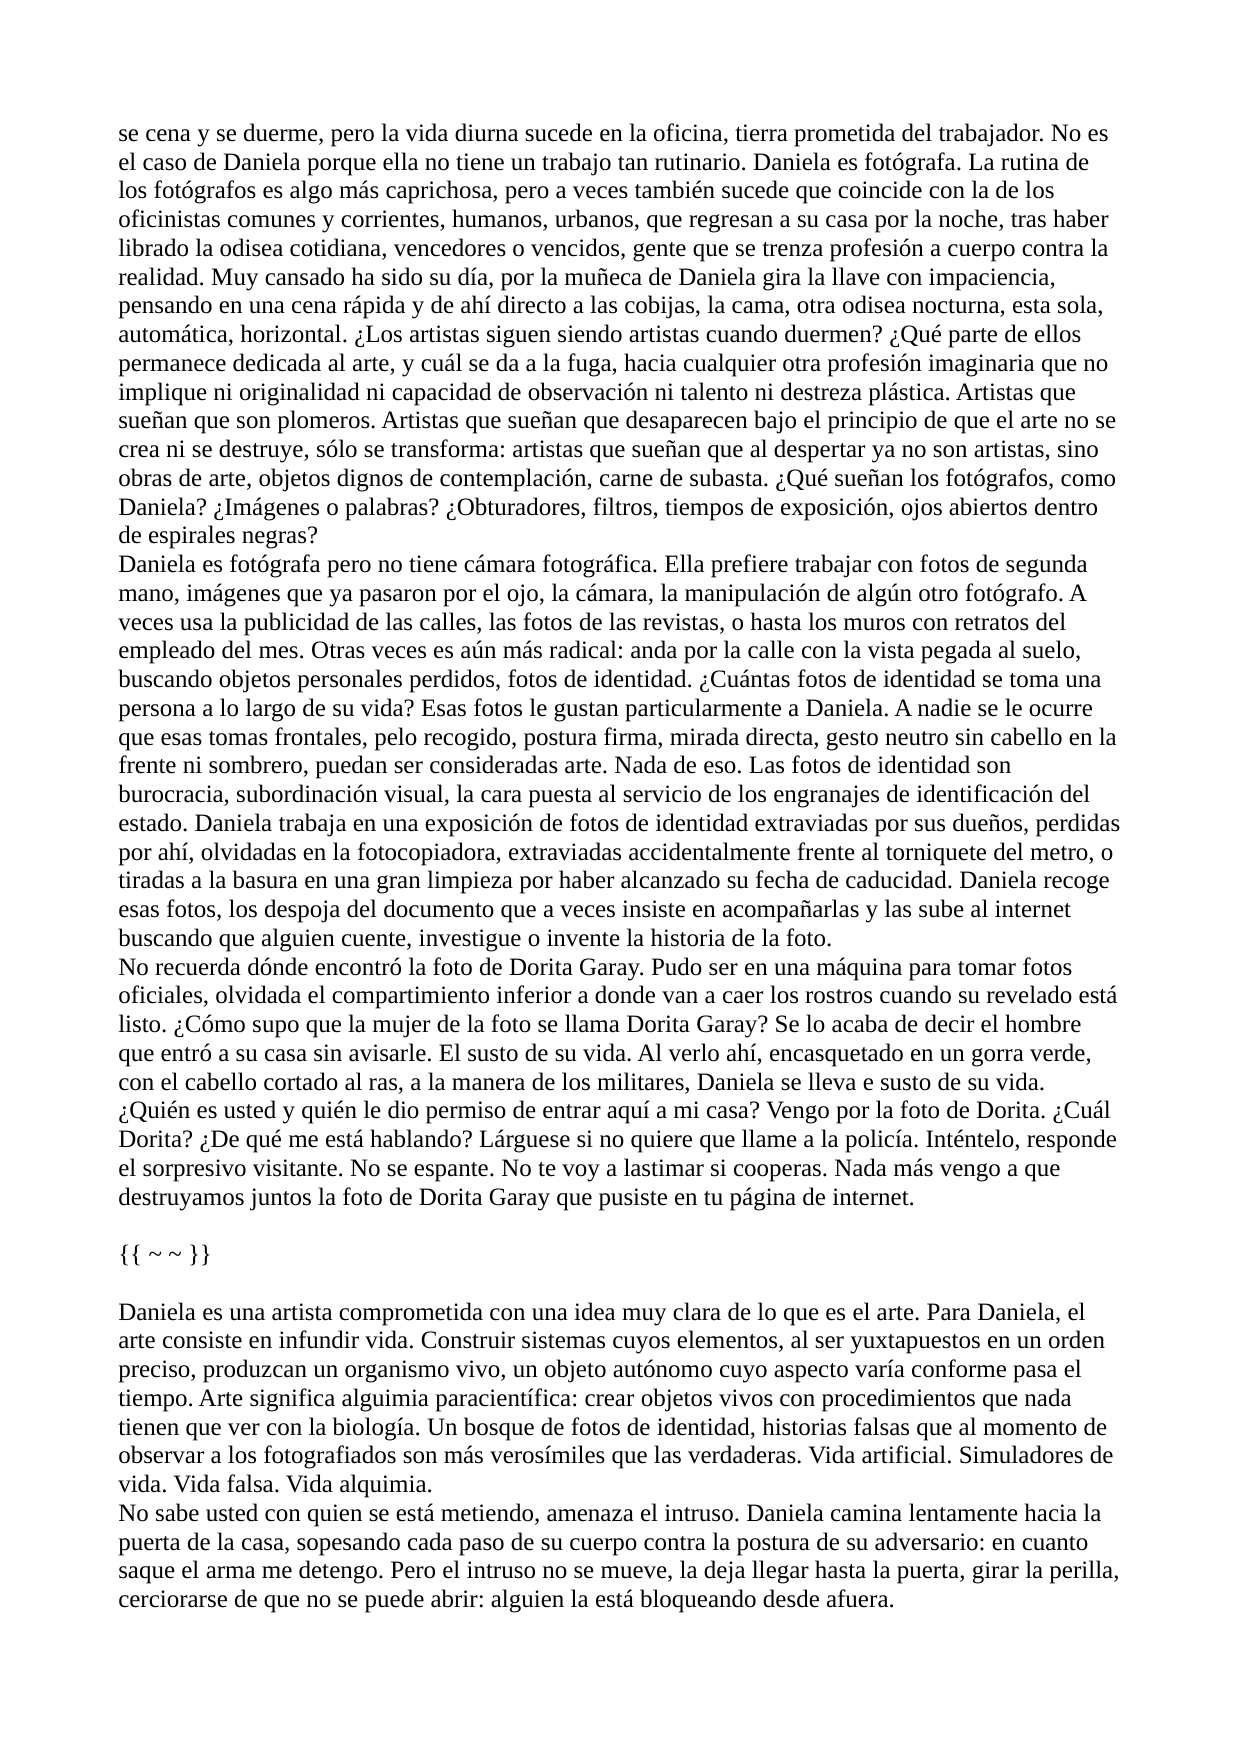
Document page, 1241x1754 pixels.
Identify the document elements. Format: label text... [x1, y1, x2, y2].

text se cena y se duerme, pero la vida diurna sucede en la oficina, tierra prometida del trabajador. No es el caso de Daniela porque ella no tiene un trabajo tan rutinario. Daniela es fotógrafa. La rutina de los fotógrafos es algo más caprichosa, pero a veces también sucede que coincide con la de los oficinistas comunes y corrientes, humanos, urbanos, que regresan a su casa por la noche, tras haber librado la odisea cotidiana, vencedores o vencidos, gente que se trenza profesión a cuerpo contra la realidad. Muy cansado ha sido su día, por la muñeca de Daniela gira la llave con impaciencia, pensando en una cena rápida y de ahí directo a las cobijas, la cama, otra odisea nocturna, esta sola, automática, horizontal. ¿Los artistas siguen siendo artistas cuando duermen? ¿Qué parte de ellos permanece dedicada al arte, y cuál se da a la fuga, hacia cualquier otra profesión imaginaria que no implique ni originalidad ni capacidad de observación ni talento ni destreza plástica. Artistas que sueñan que son plomeros. Artistas que sueñan que desaparecen bajo el principio de que el arte no se crea ni se destruye, sólo se transforma: artistas que sueñan que al despertar ya no son artistas, sino obras de arte, objetos dignos de contemplación, carne de subasta. ¿Qué sueñan los fotógrafos, como Daniela? ¿Imágenes o palabras? ¿Obturadores, filtros, tiempos de exposición, ojos abiertos dentro de espirales negras? [118, 118, 1122, 549]
text Daniela es fotógrafa pero no tiene cámara fotográfica. Ella prefiere trabajar con fotos de segunda mano, imágenes que ya pasaron por el ojo, la cámara, la manipulación de algún otro fotógrafo. A veces usa la publicidad de las calles, las fotos de las revistas, o hasta los muros con retratos del empleado del mes. Otras veces es aún más radical: anda por la calle con la vista pegada al suelo, buscando objetos personales perdidos, fotos de identidad. ¿Cuántas fotos de identidad se toma una persona a lo largo de su vida? Esas fotos le gustan particularmente a Daniela. A nadie se le ocurre que esas tomas frontales, pelo recogido, postura firma, mirada directa, gesto neutro sin cabello en la frente ni sombrero, puedan ser consideradas arte. Nada de eso. Las fotos de identidad son burocracia, subordinación visual, la cara puesta al servicio de los engranajes de identificación del estado. Daniela trabaja en una exposición de fotos de identidad extraviadas por sus dueños, perdidas por ahí, olvidadas en la fotocopiadora, extraviadas accidentalmente frente al torniquete del metro, o tiradas a la basura en una gran limpieza por haber alcanzado su fecha de caducidad. Daniela recoge esas fotos, los despoja del documento que a veces insiste en acompañarlas y las sube al internet buscando que alguien cuente, investigue o invente la historia de la foto. [118, 549, 1122, 952]
text {{ ~ ~ }} [118, 1239, 1122, 1268]
text No recuerda dónde encontró la foto de Dorita Garay. Pudo ser en una máquina para tomar fotos oficiales, olvidada el compartimiento inferior a donde van a caer los rostros cuando su revelado está listo. ¿Cómo supo que la mujer de la foto se llama Dorita Garay? Se lo acaba de decir el hombre que entró a su casa sin avisarle. El susto de su vida. Al verlo ahí, encasquetado en un gorra verde, con el cabello cortado al ras, a la manera de los militares, Daniela se lleva e susto de su vida. ¿Quién es usted y quién le dio permiso de entrar aquí a mi casa? Vengo por la foto de Dorita. ¿Cuál Dorita? ¿De qué me está hablando? Lárguese si no quiere que llame a la policía. Inténtelo, responde el sorpresivo visitante. No se espante. No te voy a lastimar si cooperas. Nada más vengo a que destruyamos juntos la foto de Dorita Garay que pusiste en tu página de internet. [118, 952, 1122, 1211]
text No sabe usted con quien se está metiendo, amenaza el intruso. Daniela camina lentamente hacia la puerta de la casa, sopesando cada paso de su cuerpo contra la postura de su adversario: en cuanto saque el arma me detengo. Pero el intruso no se mueve, la deja llegar hasta la puerta, girar la perilla, cerciorarse de que no se puede abrir: alguien la está bloqueando desde afuera. [118, 1498, 1122, 1613]
text Daniela es una artista comprometida con una idea muy clara de lo que es el arte. Para Daniela, el arte consiste en infundir vida. Construir sistemas cuyos elementos, al ser yuxtapuestos en un orden preciso, produzcan un organismo vivo, un objeto autónomo cuyo aspecto varía conforme pasa el tiempo. Arte significa alguimia paracientífica: crear objetos vivos con procedimientos que nada tienen que ver con la biología. Un bosque de fotos de identidad, historias falsas que al momento de observar a los fotografiados son más verosímiles que las verdaderas. Vida artificial. Simuladores de vida. Vida falsa. Vida alquimia. [118, 1297, 1122, 1498]
